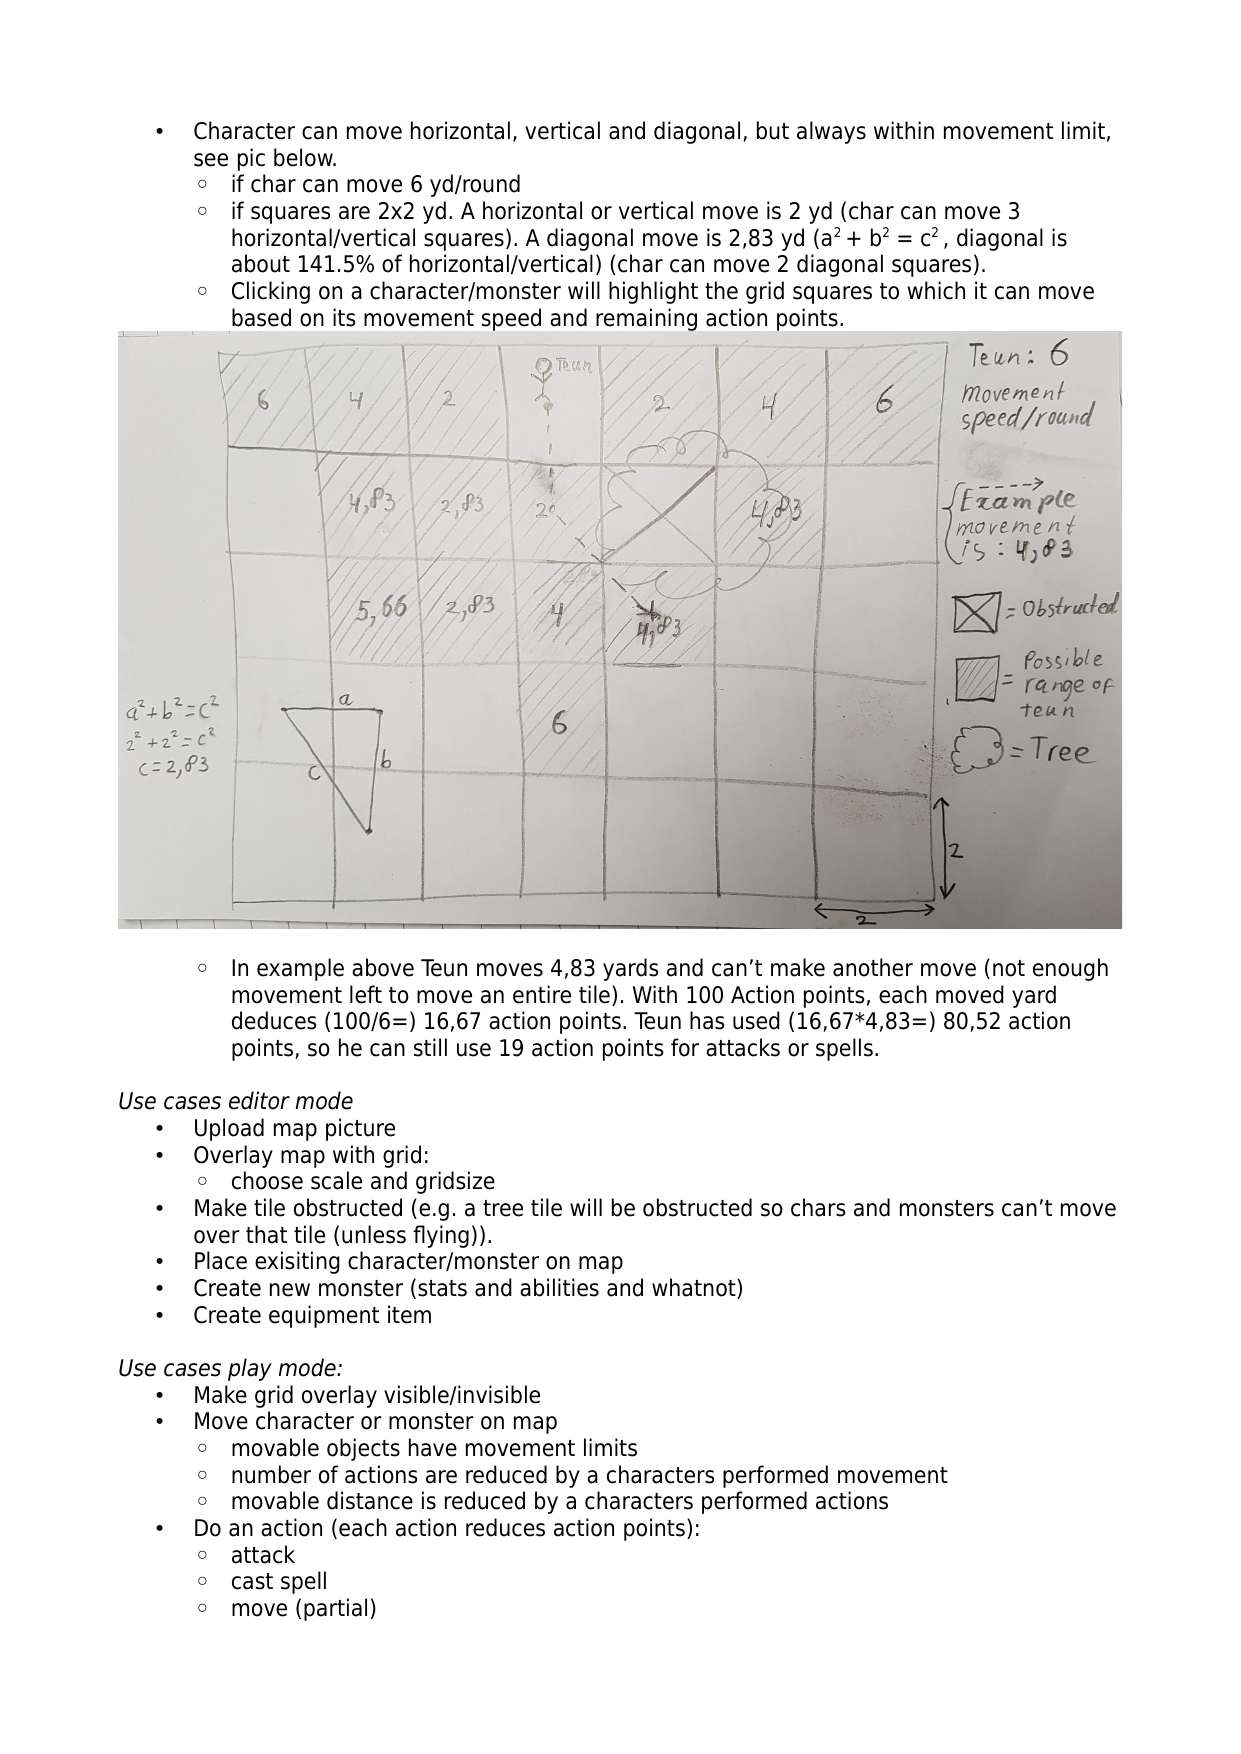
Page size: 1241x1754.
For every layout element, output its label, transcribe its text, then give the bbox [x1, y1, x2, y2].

list Overlay map with grid: [156, 1142, 1122, 1168]
list cast spell [193, 1568, 1122, 1595]
list Make tile obstructed (e.g. a tree tile will be obstructed so chars and monsters can’t move over that tile (unless flying)). [156, 1195, 1122, 1248]
list choose scale and gridsize [193, 1168, 1122, 1195]
picture [118, 331, 1123, 929]
list if char can move 6 yd/round [193, 171, 1122, 198]
list Create new monster (stats and abilities and whatnot) [156, 1275, 1122, 1302]
list Do an action (each action reduces action points): [156, 1515, 1122, 1542]
list Clicking on a character/monster will highlight the grid squares to which it can move based on its movement speed and remaining action points. [193, 278, 1122, 331]
list number of actions are reduced by a characters performed movement [193, 1462, 1122, 1488]
list attack [193, 1542, 1122, 1568]
list In example above Teun moves 4,83 yards and can’t make another move (not enough movement left to move an entire tile). With 100 Action points, each moved yard deduces (100/6=) 16,67 action points. Teun has used (16,67*4,83=) 80,52 action points, so he can still use 19 action points for attacks or spells. [193, 955, 1122, 1062]
list movable objects have movement limits [193, 1435, 1122, 1462]
list Place exisiting character/monster on map [156, 1248, 1122, 1275]
list Make grid overlay visible/invisible [156, 1382, 1122, 1408]
list Create equipment item [156, 1302, 1122, 1328]
list Character can move horizontal, vertical and diagonal, but always within movement limit, see pic below. [156, 118, 1122, 171]
text Use cases editor mode [118, 1088, 1122, 1115]
list movable distance is reduced by a characters performed actions [193, 1488, 1122, 1515]
list Upload map picture [156, 1115, 1122, 1142]
text Use cases play mode: [118, 1355, 1122, 1382]
list if squares are 2x2 yd. A horizontal or vertical move is 2 yd (char can move 3 horizontal/vertical squares). A diagonal move is 2,83 yd (a2 + b2 = c2 , diagonal is about 141.5% of horizontal/vertical) (char can move 2 diagonal squares). [193, 198, 1122, 278]
list move (partial) [193, 1595, 1122, 1622]
list Move character or monster on map [156, 1408, 1122, 1435]
